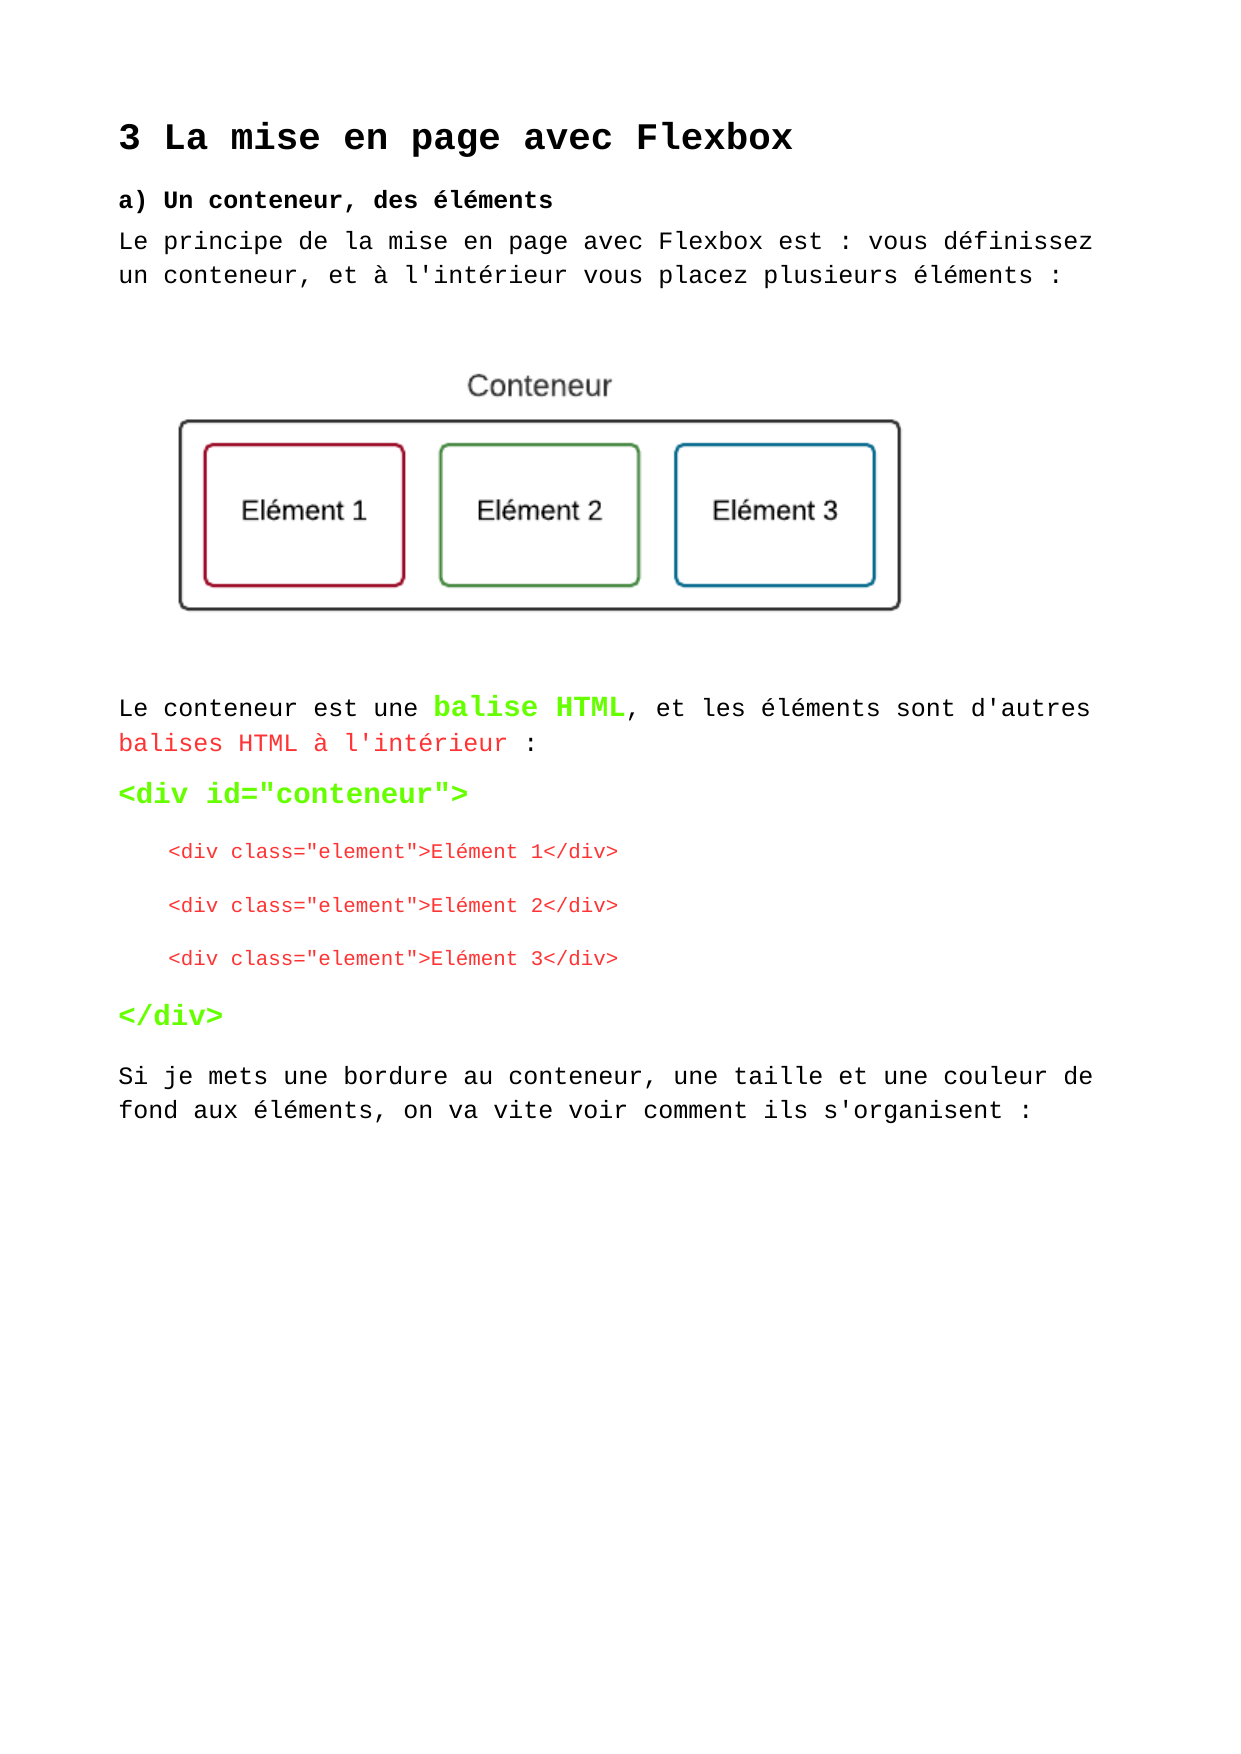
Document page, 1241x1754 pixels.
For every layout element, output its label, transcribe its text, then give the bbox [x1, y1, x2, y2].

subtitle a) Un conteneur, des éléments [118, 188, 1122, 216]
text Le conteneur est une balise HTML, et les éléments sont d'autres balises HTML à l'intérieur : [118, 692, 1122, 759]
text <div class="element">Elément 2</div> [118, 894, 1122, 918]
text <div class="element">Elément 1</div> [118, 841, 1122, 865]
subtitle 3 La mise en page avec Flexbox [118, 118, 1122, 161]
text Si je mets une bordure au conteneur, une taille et une couleur de fond aux éléments, on va vite voir comment ils s'organisent : [118, 1063, 1122, 1126]
picture [118, 296, 962, 672]
text Le principe de la mise en page avec Flexbox est : vous définissez un conteneur, et à l'intérieur vous placez plusieurs éléments : [118, 228, 1122, 671]
text <div id="conteneur"> [118, 779, 1122, 812]
text <div class="element">Elément 3</div> [118, 948, 1122, 971]
text </div> [118, 1001, 1122, 1034]
